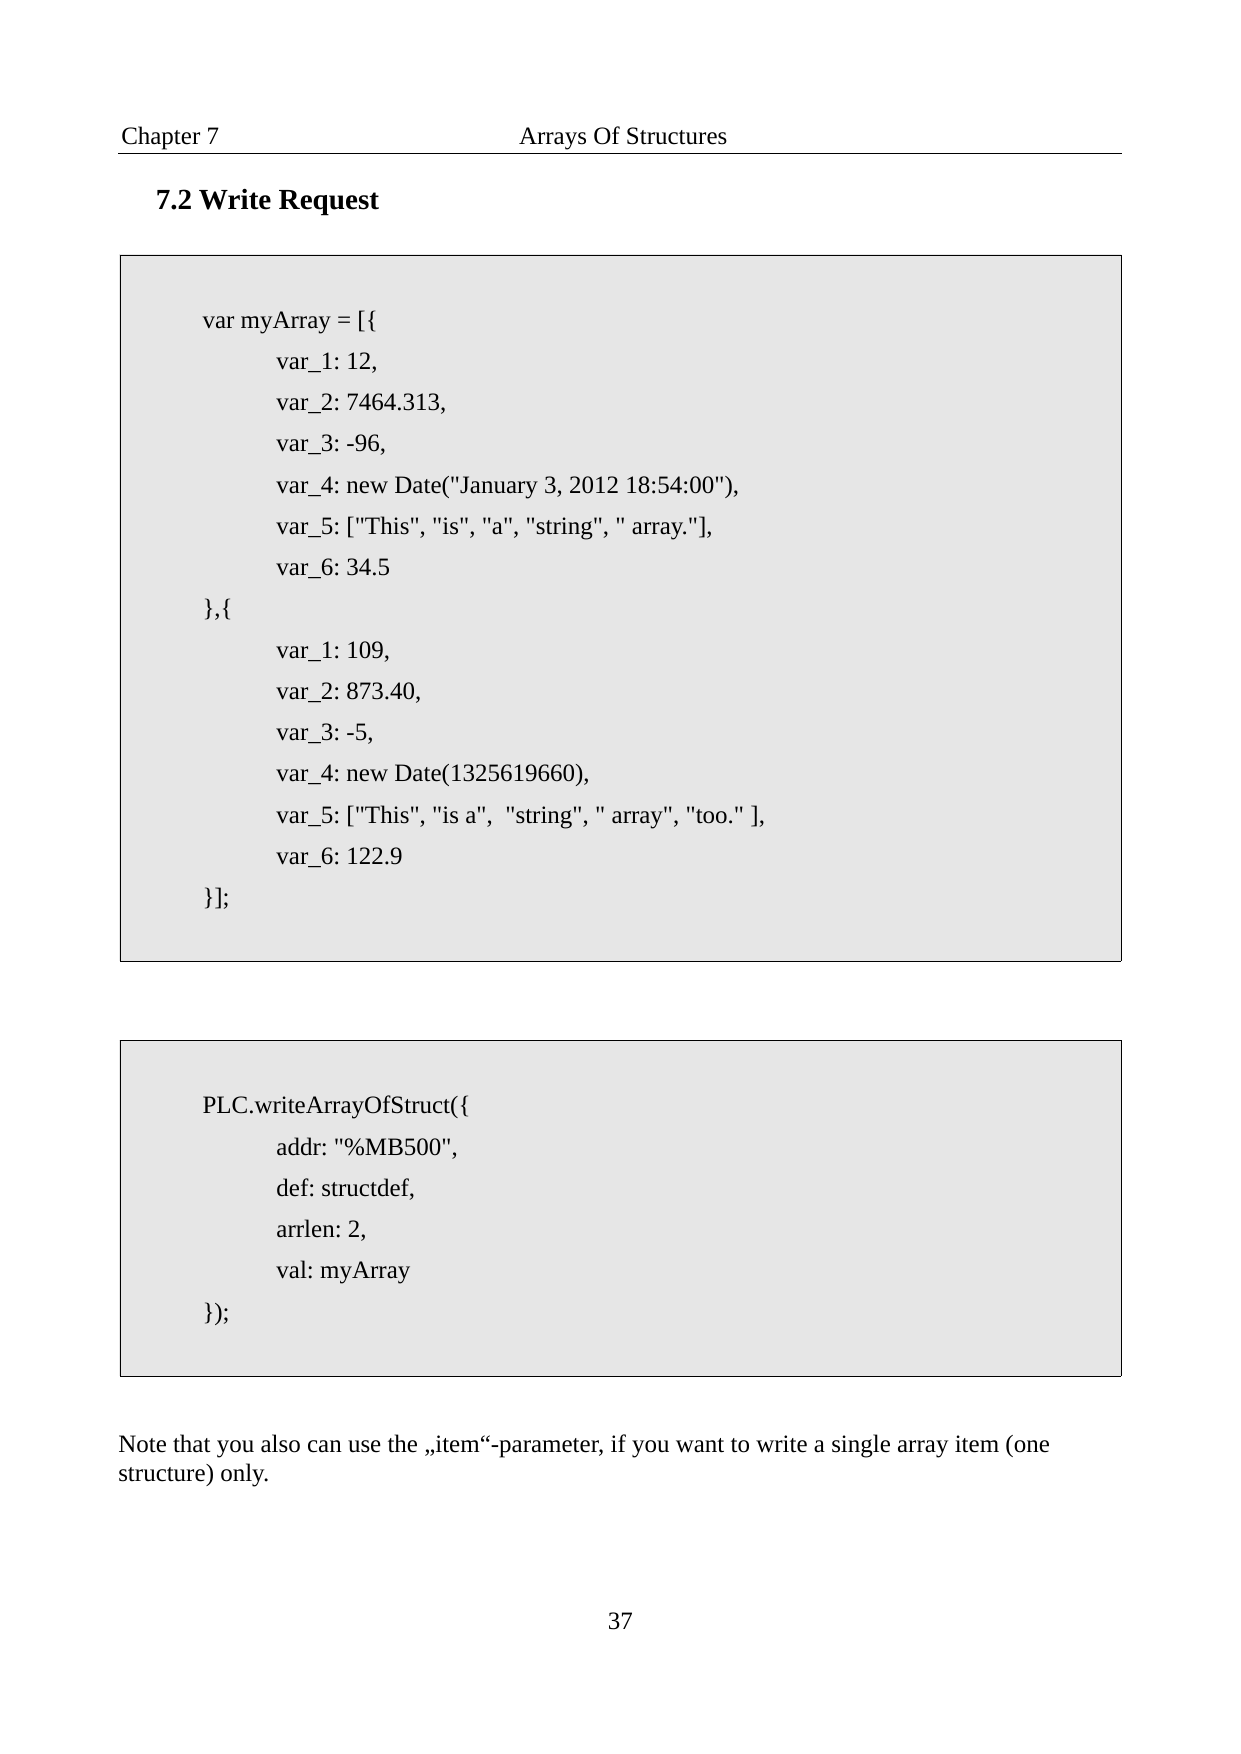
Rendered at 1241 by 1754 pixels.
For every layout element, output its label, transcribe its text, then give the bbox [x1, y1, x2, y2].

text var_4: new Date(1325619660), [128, 758, 1112, 787]
text var_4: new Date("January 3, 2012 18:54:00"), [128, 470, 1112, 498]
text var_5: ["This", "is a", "string", " array", "too." ], [128, 800, 1112, 828]
text var myArray = [{ [128, 305, 1112, 333]
text val: myArray [128, 1256, 1112, 1284]
text var_1: 109, [128, 635, 1112, 663]
text var_6: 34.5 [128, 552, 1112, 581]
text var_5: ["This", "is", "a", "string", " array."], [128, 511, 1112, 540]
subtitle 7.2 Write Request [156, 182, 1122, 216]
text var_2: 873.40, [128, 676, 1112, 705]
text }); [128, 1297, 1112, 1326]
text addr: "%MB500", [128, 1132, 1112, 1161]
text },{ [128, 593, 1112, 622]
text var_3: -5, [128, 717, 1112, 746]
text arrlen: 2, [128, 1214, 1112, 1243]
text var_1: 12, [128, 346, 1112, 375]
text PLC.writeArrayOfStruct({ [128, 1091, 1112, 1119]
text Note that you also can use the „item“-parameter, if you want to write a single array item (one structure) only. [118, 1429, 1122, 1486]
text var_3: -96, [128, 428, 1112, 457]
text }]; [128, 882, 1112, 911]
text def: structdef, [128, 1173, 1112, 1202]
text var_6: 122.9 [128, 841, 1112, 870]
text var_2: 7464.313, [128, 387, 1112, 416]
